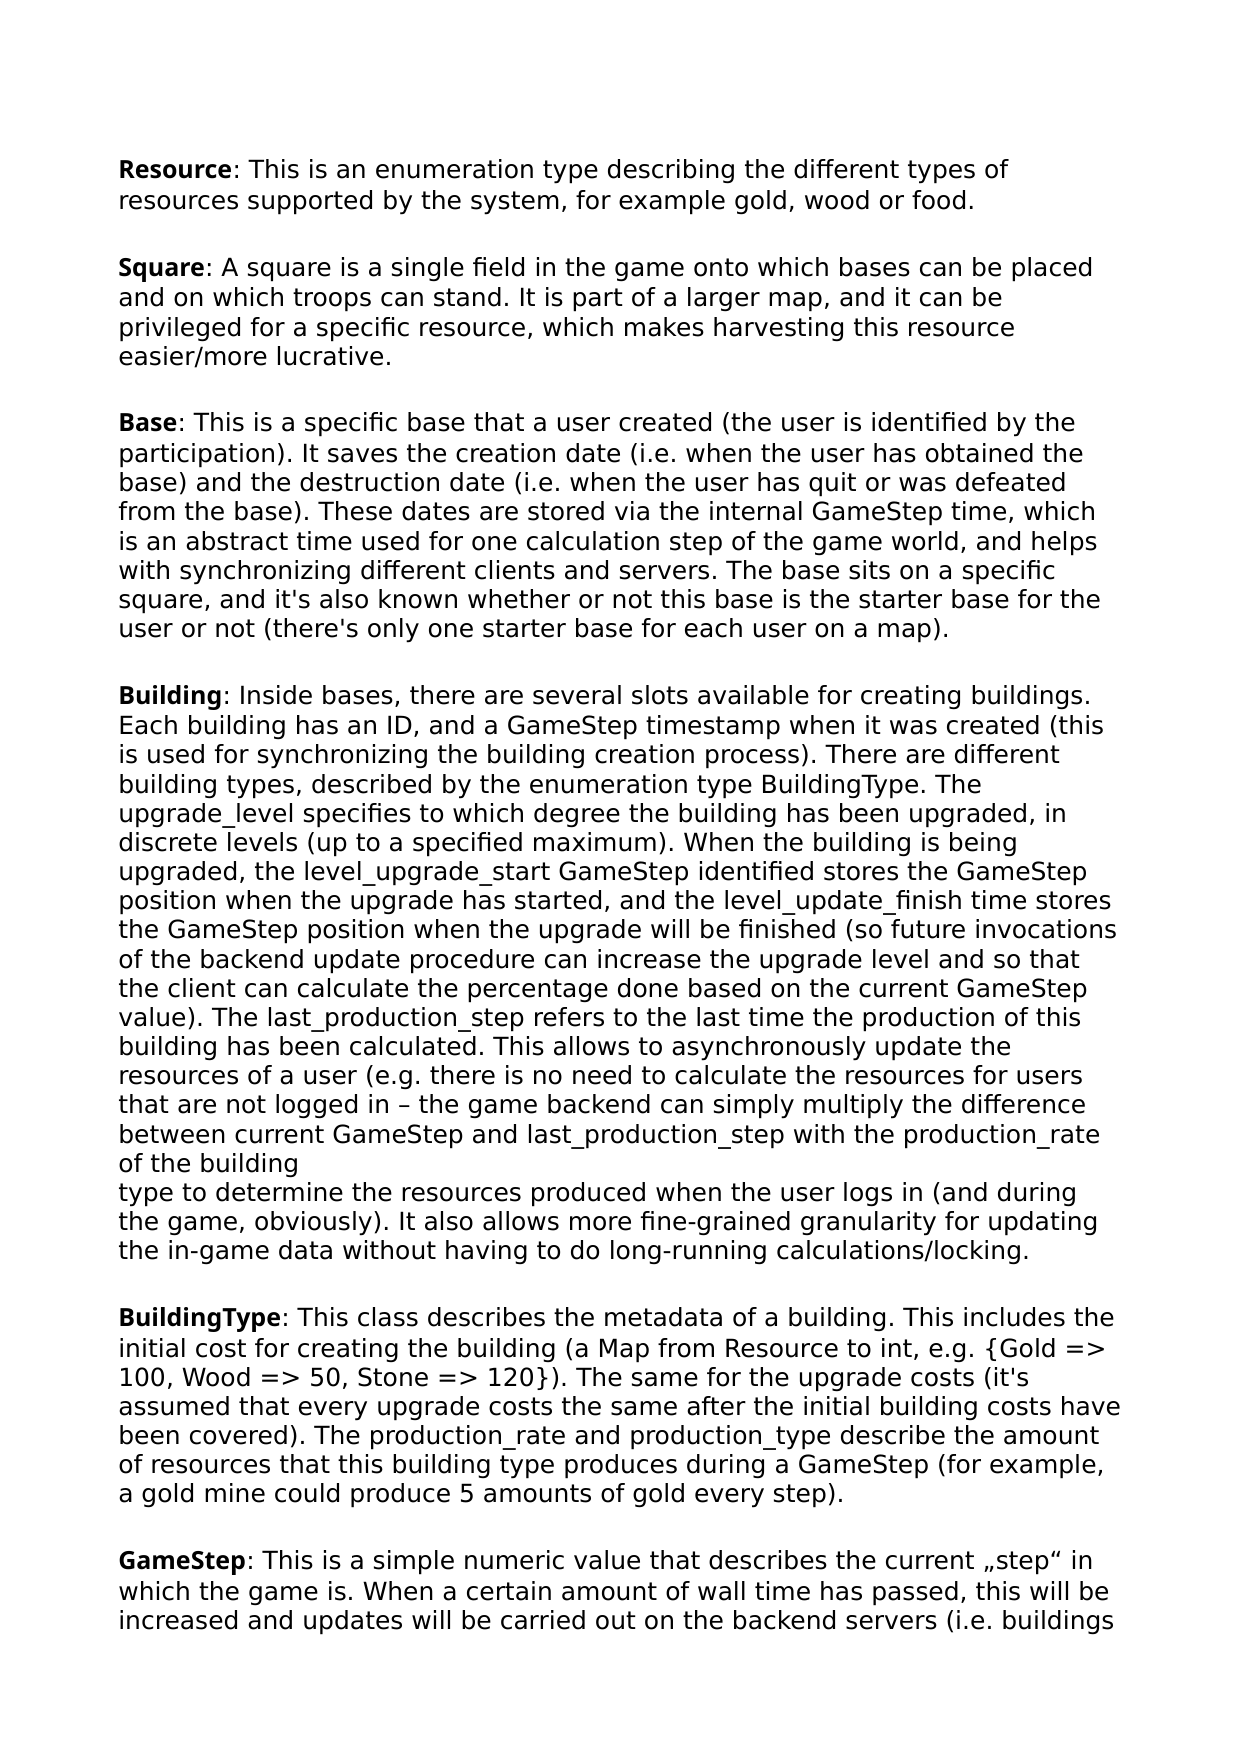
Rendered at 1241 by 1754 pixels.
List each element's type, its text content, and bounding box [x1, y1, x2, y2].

text GameStep: This is a simple numeric value that describes the current „step“ in which the game is. When a certain amount of wall time has passed, this will be increased and updates will be carried out on the backend servers (i.e. buildings [118, 1543, 1122, 1635]
text Square: A square is a single field in the game onto which bases can be placed [118, 249, 1122, 283]
text Building: Inside bases, there are several slots available for creating buildings. Each building has an ID, and a GameStep timestamp when it was created (this is used for synchronizing the building creation process). There are different building types, described by the enumeration type BuildingType. The upgrade_level specifies to which degree the building has been upgraded, in discrete levels (up to a specified maximum). When the building is being upgraded, the level_upgrade_start GameStep identified stores the GameStep position when the upgrade has started, and the level_update_finish time stores the GameStep position when the upgrade will be finished (so future invocations of the backend update procedure can increase the upgrade level and so that the client can calculate the percentage done based on the current GameStep value). The last_production_step refers to the last time the production of this building has been calculated. This allows to asynchronously update the resources of a user (e.g. there is no need to calculate the resources for users that are not logged in – the game backend can simply multiply the difference between current GameStep and last_production_step with the production_rate of the building [118, 677, 1122, 1178]
text type to determine the resources produced when the user logs in (and during the game, obviously). It also allows more fine-grained granularity for updating the in-game data without having to do long-running calculations/locking. [118, 1178, 1122, 1266]
text Resource: This is an enumeration type describing the different types of resources supported by the system, for example gold, wood or food. [118, 152, 1122, 215]
text Base: This is a specific base that a user created (the user is identified by the participation). It saves the creation date (i.e. when the user has obtained the base) and the destruction date (i.e. when the user has quit or was defeated from the base). These dates are stored via the internal GameStep time, which is an abstract time used for one calculation step of the game world, and helps with synchronizing different clients and servers. The base sits on a specific square, and it's also known whether or not this base is the starter base for the user or not (there's only one starter base for each user on a map). [118, 405, 1122, 643]
text BuildingType: This class describes the metadata of a building. This includes the initial cost for creating the building (a Map from Resource to int, e.g. {Gold => 100, Wood => 50, Stone => 120}). The same for the upgrade costs (it's assumed that every upgrade costs the same after the initial building costs have been covered). The production_rate and production_type describe the amount of resources that this building type produces during a GameStep (for example, a gold mine could produce 5 amounts of gold every step). [118, 1300, 1122, 1509]
text and on which troops can stand. It is part of a larger map, and it can be privileged for a specific resource, which makes harvesting this resource easier/more lucrative. [118, 283, 1122, 371]
